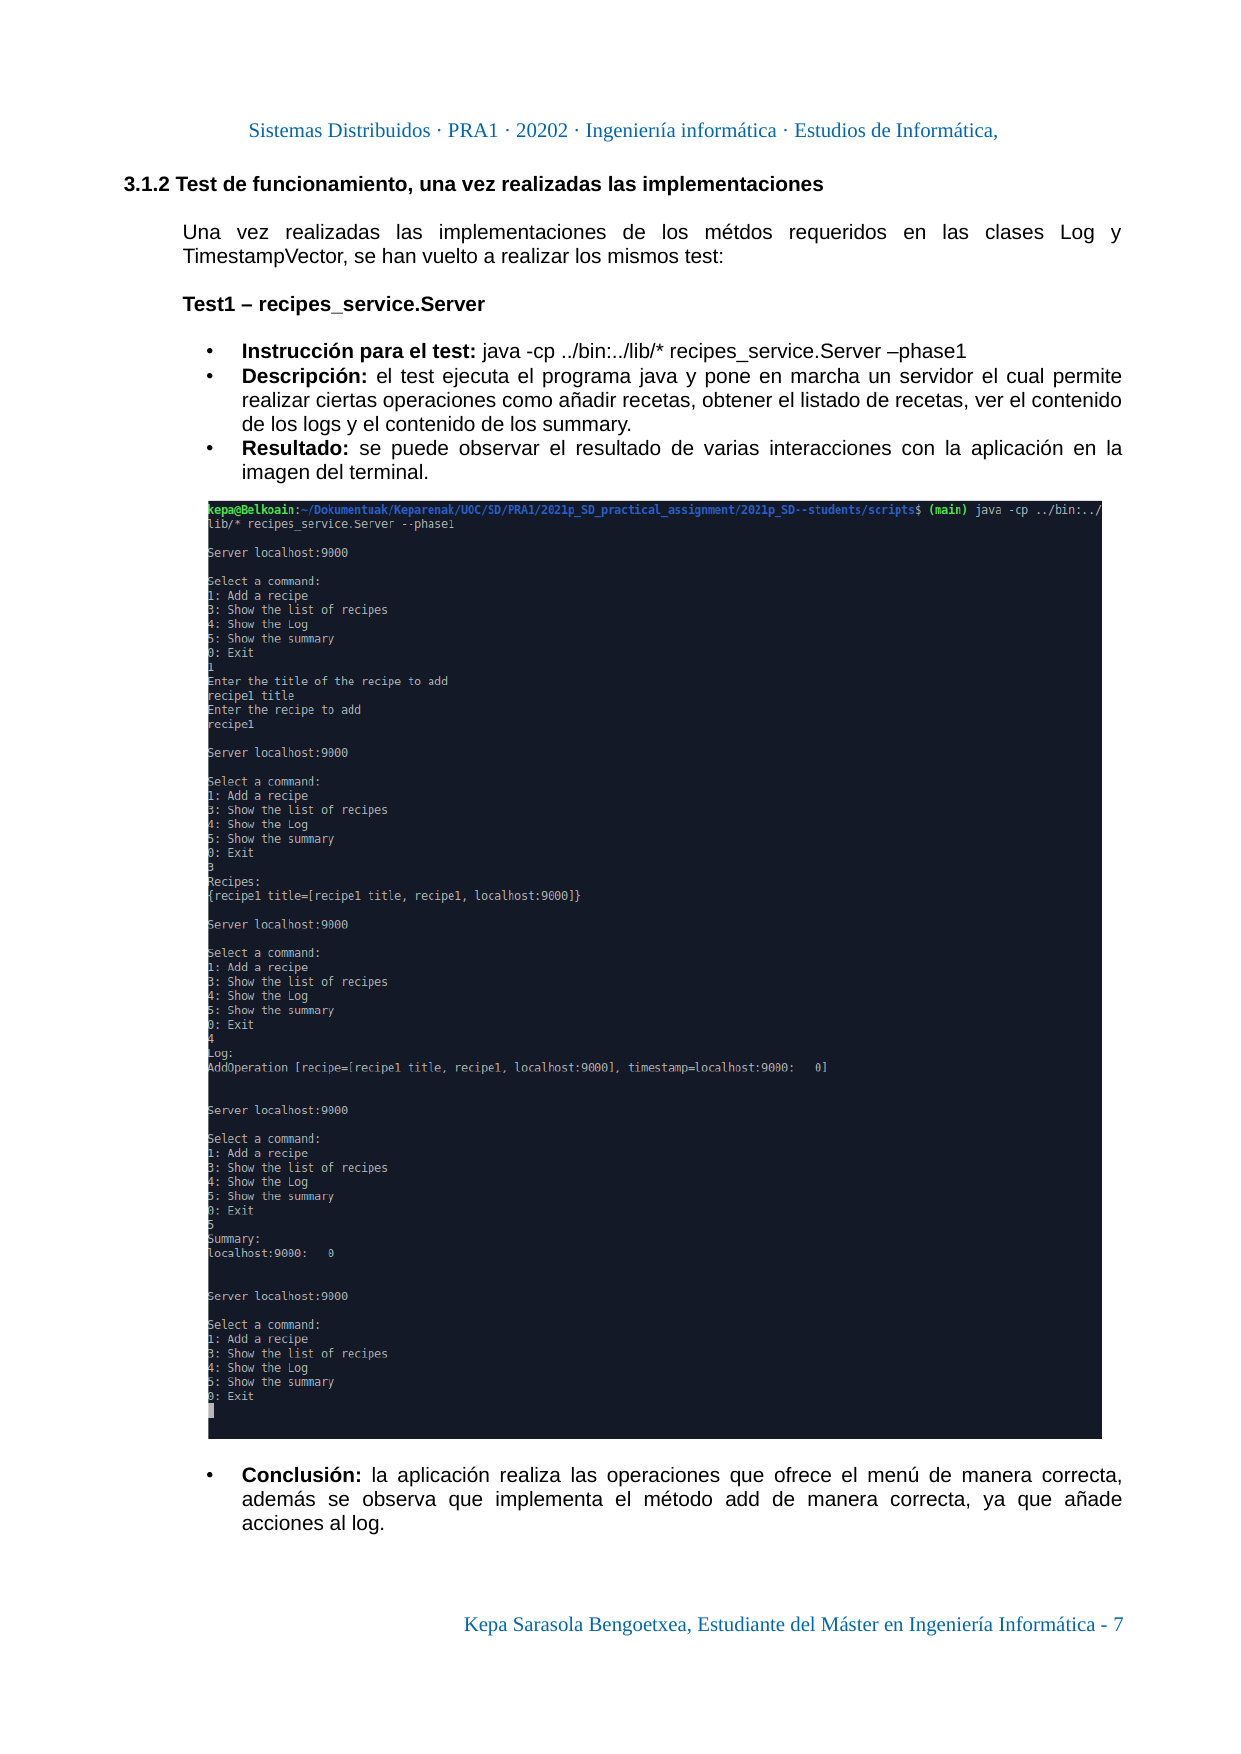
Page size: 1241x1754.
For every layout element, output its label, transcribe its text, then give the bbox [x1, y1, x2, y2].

list Descripción: el test ejecuta el programa java y pone en marcha un servidor el cual permite realizar ciertas operaciones como añadir recetas, obtener el listado de recetas, ver el contenido de los logs y el contenido de los summary. [206, 363, 1123, 435]
picture [208, 500, 1102, 1439]
text Una vez realizadas las implementaciones de los métdos requeridos en las clases Log y TimestampVector, se han vuelto a realizar los mismos test: [182, 219, 1123, 267]
list Instrucción para el test: java -cp ../bin:../lib/* recipes_service.Server –phase1 [206, 339, 1123, 363]
list Resultado: se puede observar el resultado de varias interacciones con la aplicación en la imagen del terminal. [206, 435, 1123, 483]
list Conclusión: la aplicación realiza las operaciones que ofrece el menú de manera correcta, además se observa que implementa el método add de manera correcta, ya que añade acciones al log. [206, 1463, 1123, 1535]
text Test1 – recipes_service.Server [182, 291, 1123, 315]
text 3.1.2 Test de funcionamiento, una vez realizadas las implementaciones [123, 172, 1123, 196]
